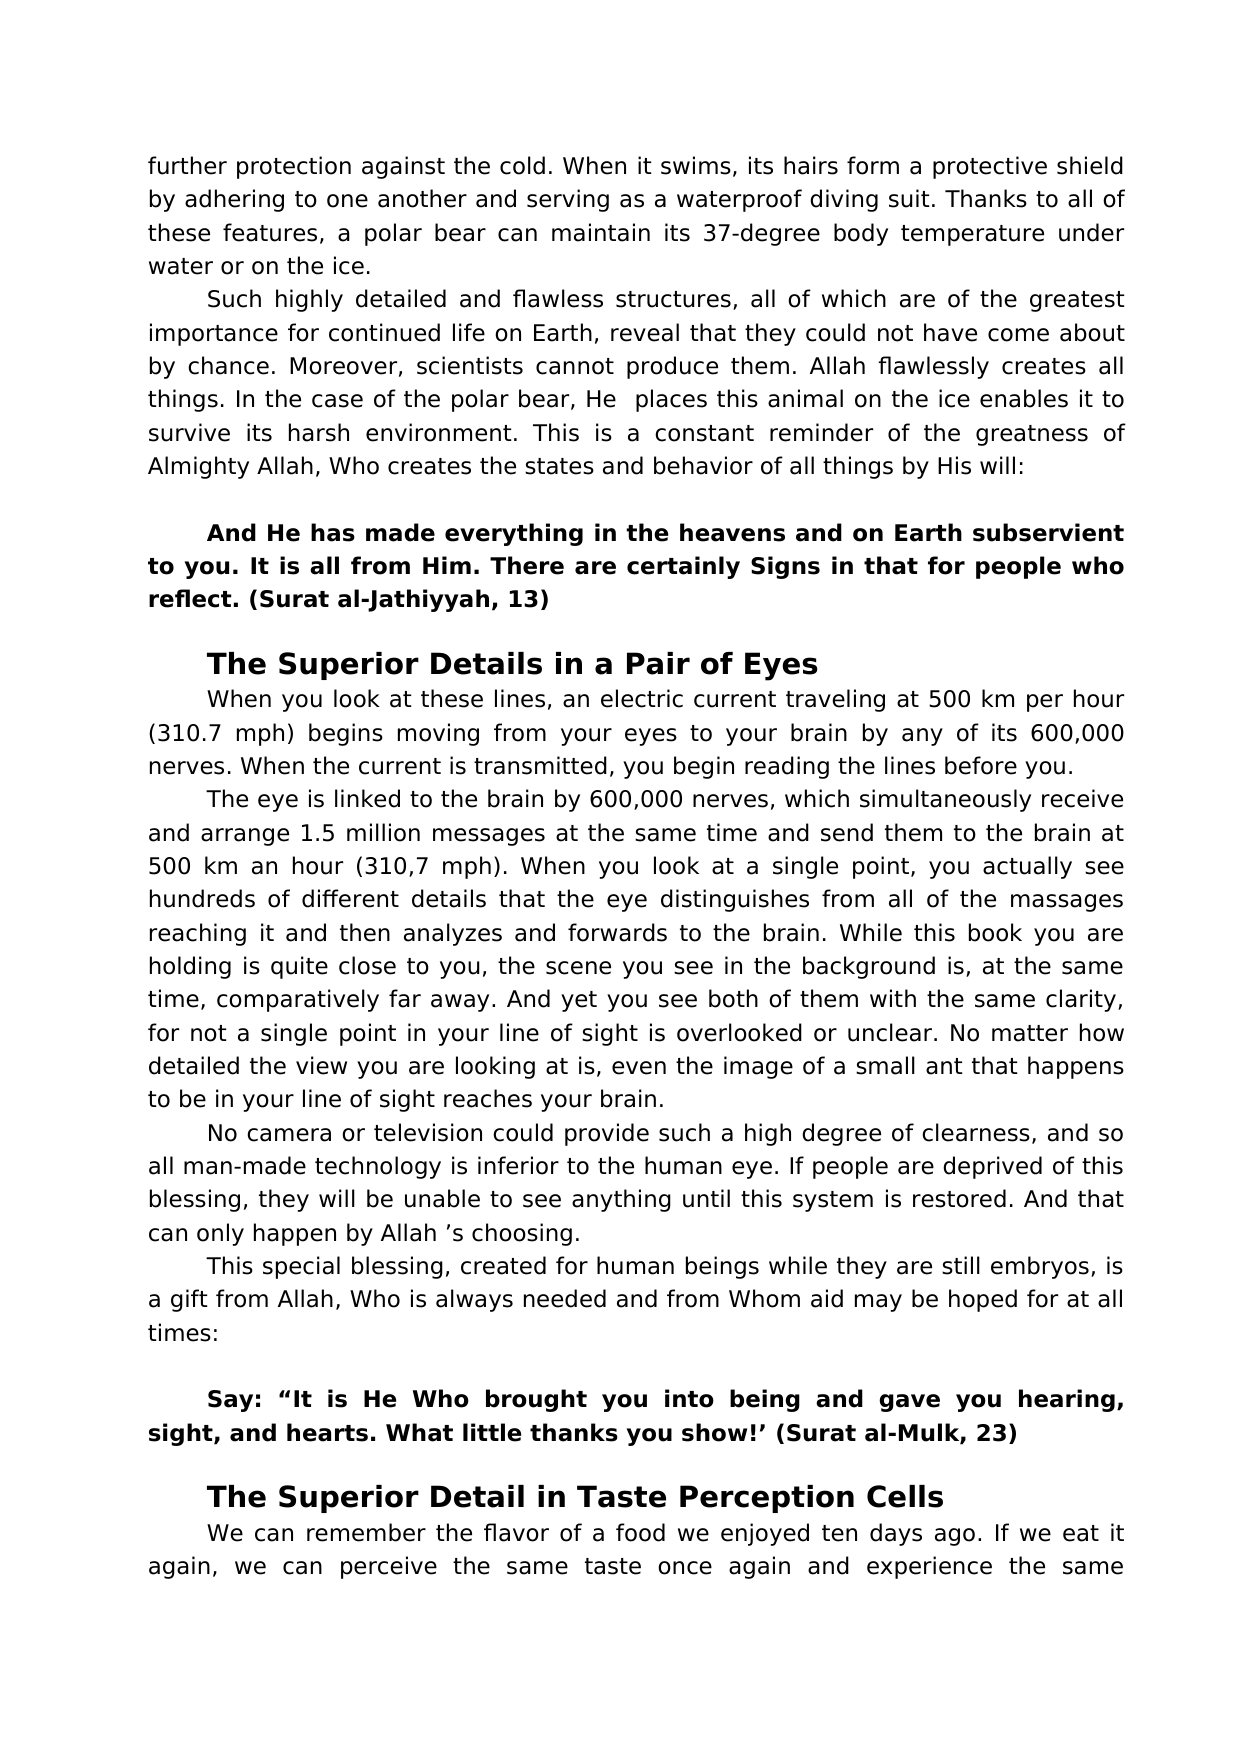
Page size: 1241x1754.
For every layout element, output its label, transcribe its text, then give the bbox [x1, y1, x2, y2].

text No camera or television could provide such a high degree of clearness, and so all man-made technology is inferior to the human eye. If people are deprived of this blessing, they will be unable to see anything until this system is restored. And that can only happen by Allah ’s choosing. [148, 1114, 1126, 1248]
text When you look at these lines, an electric current traveling at 500 km per hour (310.7 mph) begins moving from your eyes to your brain by any of its 600,000 nerves. When the current is transmitted, you begin reading the lines before you. [148, 681, 1126, 781]
text The Superior Detail in Taste Perception Cells [148, 1481, 1126, 1514]
text Such highly detailed and flawless structures, all of which are of the greatest importance for continued life on Earth, reveal that they could not have come about by chance. Moreover, scientists cannot produce them. Allah flawlessly creates all things. In the case of the polar bear, He places this animal on the ice enables it to survive its harsh environment. This is a constant reminder of the greatness of Almighty Allah, Who creates the states and behavior of all things by His will: [148, 281, 1126, 481]
text We can remember the flavor of a food we enjoyed ten days ago. If we eat it again, we can perceive the same taste once again and experience the same [148, 1514, 1126, 1581]
text The eye is linked to the brain by 600,000 nerves, which simultaneously receive and arrange 1.5 million messages at the same time and send them to the brain at 500 km an hour (310,7 mph). When you look at a single point, you actually see hundreds of different details that the eye distinguishes from all of the massages reaching it and then analyzes and forwards to the brain. While this book you are holding is quite close to you, the scene you see in the background is, at the same time, comparatively far away. And yet you see both of them with the same clarity, for not a single point in your line of sight is overlooked or unclear. No matter how detailed the view you are looking at is, even the image of a small ant that happens to be in your line of sight reaches your brain. [148, 781, 1126, 1114]
text The Superior Details in a Pair of Eyes [148, 648, 1126, 681]
text This special blessing, created for human beings while they are still embryos, is a gift from Allah, Who is always needed and from Whom aid may be hoped for at all times: [148, 1248, 1126, 1348]
text Say: “It is He Who brought you into being and gave you hearing, sight, and hearts. What little thanks you show!’ (Surat al-Mulk, 23) [148, 1381, 1126, 1448]
text And He has made everything in the heavens and on Earth subservient to you. It is all from Him. There are certainly Signs in that for people who reflect. (Surat al-Jathiyyah, 13) [148, 514, 1126, 614]
text further protection against the cold. When it swims, its hairs form a protective shield by adhering to one another and serving as a waterproof diving suit. Thanks to all of these features, a polar bear can maintain its 37-degree body temperature under water or on the ice. [148, 148, 1126, 281]
